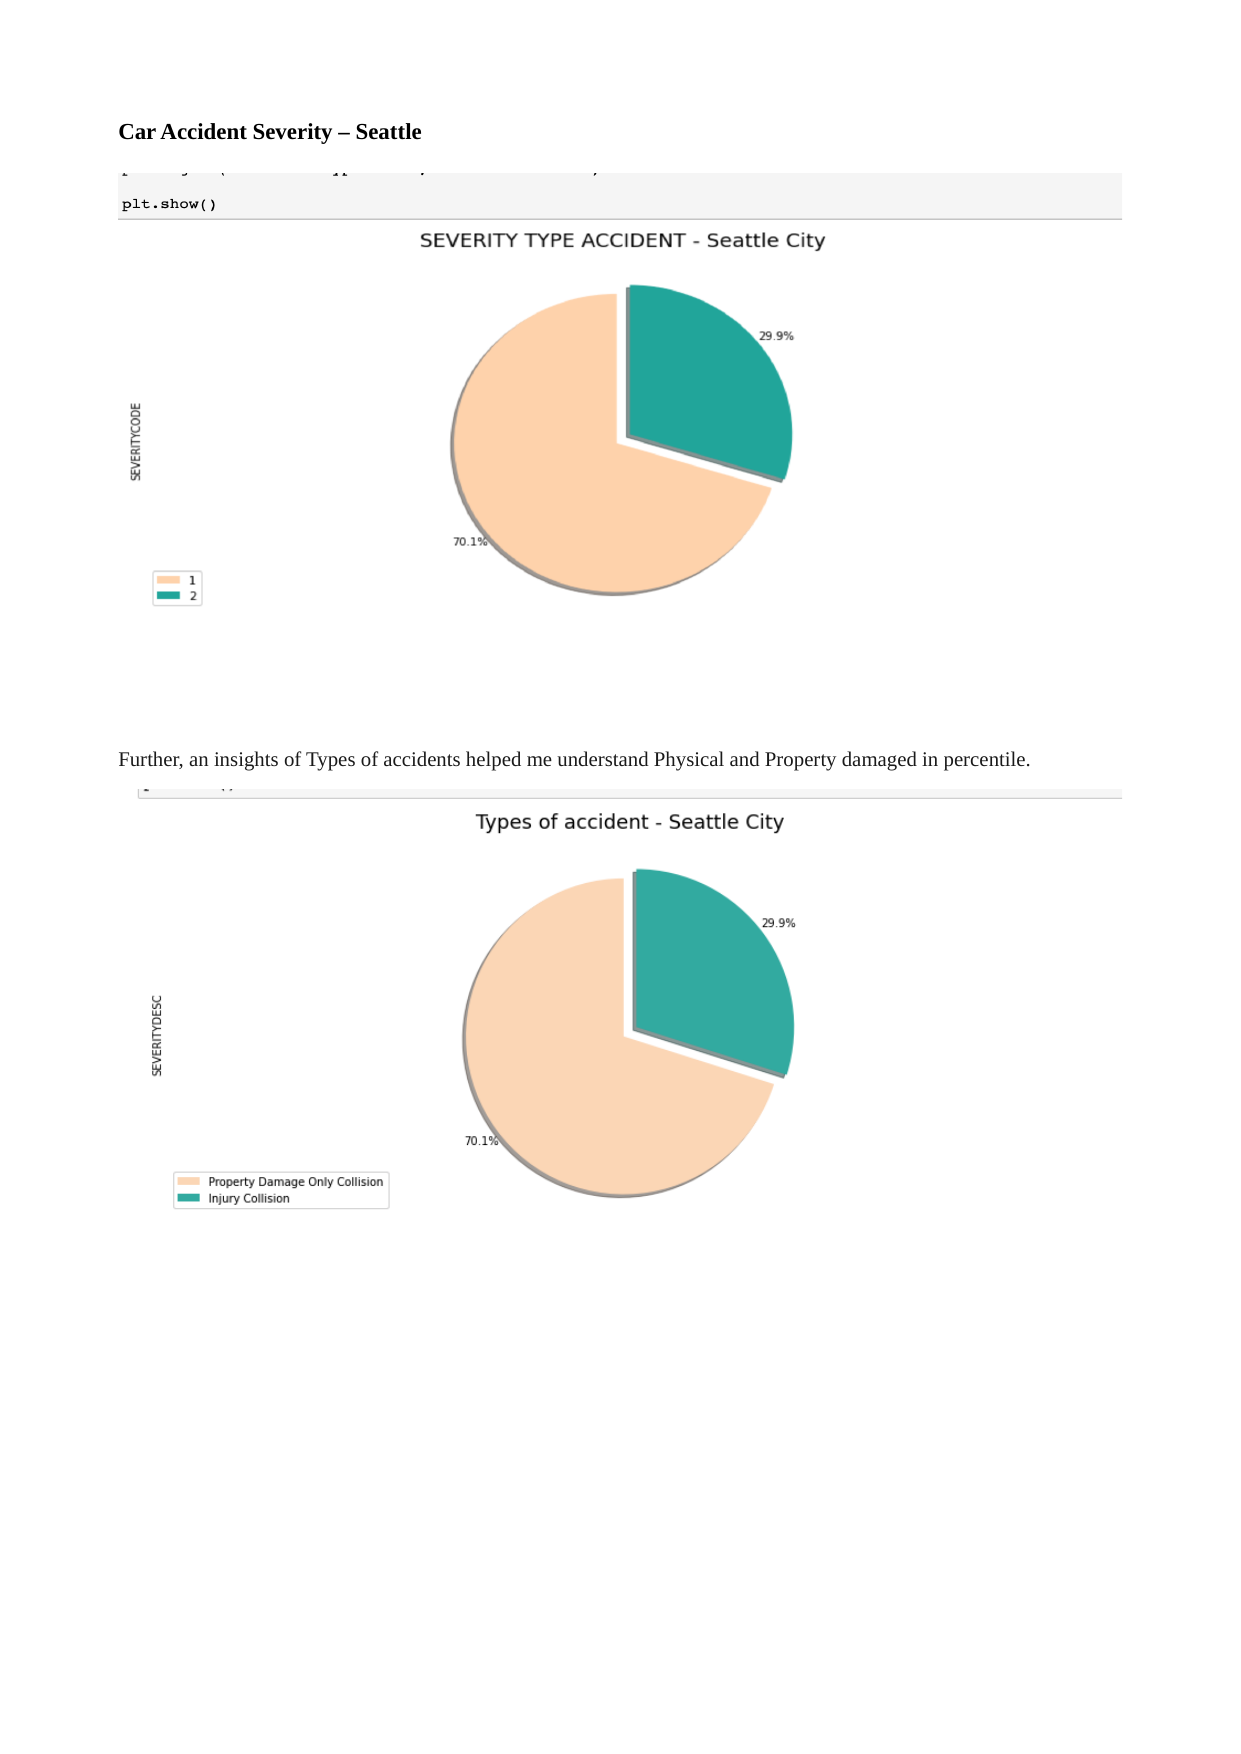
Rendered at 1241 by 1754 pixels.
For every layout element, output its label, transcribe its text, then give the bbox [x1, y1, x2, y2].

text Further, an insights of Types of accidents helped me understand Physical and Property damaged in percentile. [118, 747, 1122, 771]
picture [118, 789, 1123, 1217]
picture [118, 173, 1123, 618]
